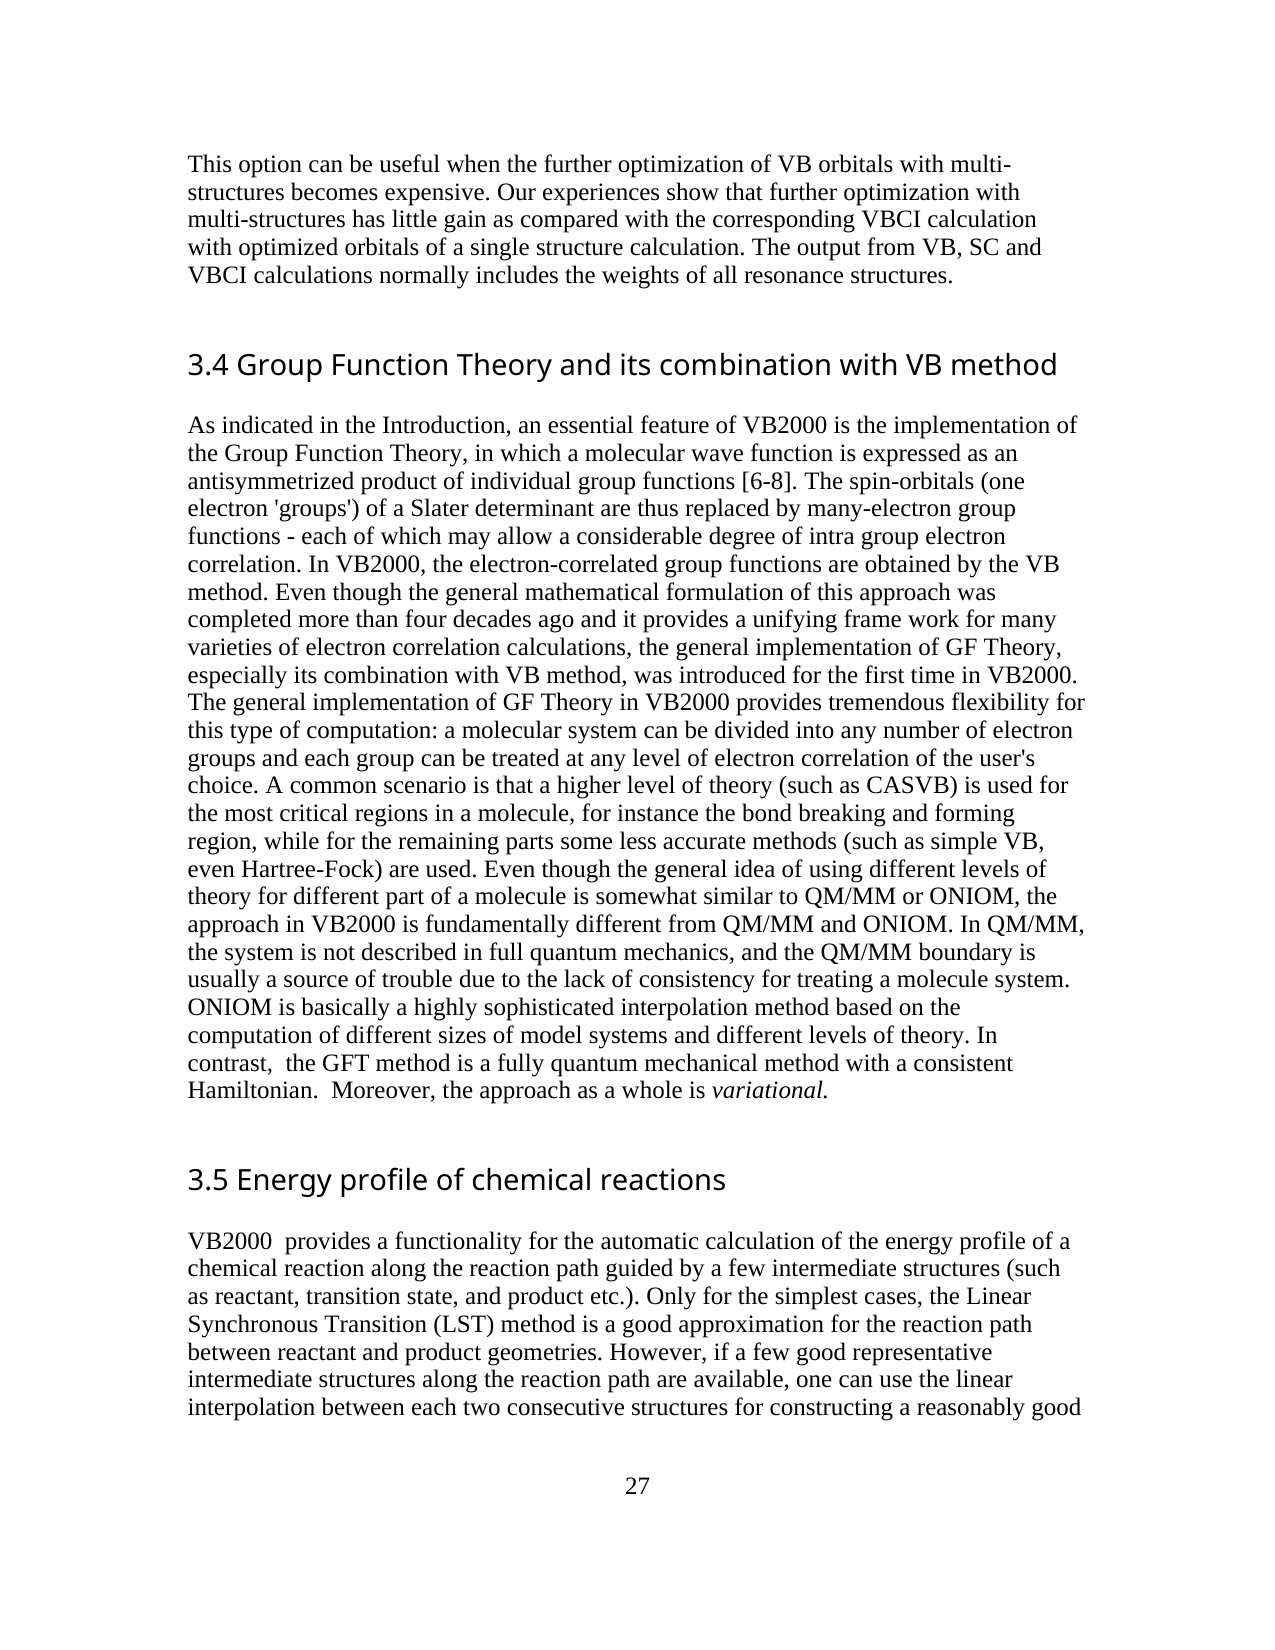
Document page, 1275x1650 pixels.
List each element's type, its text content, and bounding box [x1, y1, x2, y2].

text This option can be useful when the further optimization of VB orbitals with multi-structures becomes expensive. Our experiences show that further optimization with multi-structures has little gain as compared with the corresponding VBCI calculation with optimized orbitals of a single structure calculation. The output from VB, SC and VBCI calculations normally includes the weights of all resonance structures. [187, 150, 1087, 288]
text As indicated in the Introduction, an essential feature of VB2000 is the implementation of the Group Function Theory, in which a molecular wave function is expressed as an antisymmetrized product of individual group functions [6-8]. The spin-orbitals (one electron 'groups') of a Slater determinant are thus replaced by many-electron group functions - each of which may allow a considerable degree of intra group electron correlation. In VB2000, the electron-correlated group functions are obtained by the VB method. Even though the general mathematical formulation of this approach was completed more than four decades ago and it provides a unifying frame work for many varieties of electron correlation calculations, the general implementation of GF Theory, especially its combination with VB method, was introduced for the first time in VB2000. The general implementation of GF Theory in VB2000 provides tremendous flexibility for this type of computation: a molecular system can be divided into any number of electron groups and each group can be treated at any level of electron correlation of the user's choice. A common scenario is that a higher level of theory (such as CASVB) is used for the most critical regions in a molecule, for instance the bond breaking and forming region, while for the remaining parts some less accurate methods (such as simple VB, even Hartree-Fock) are used. Even though the general idea of using different levels of theory for different part of a molecule is somewhat similar to QM/MM or ONIOM, the approach in VB2000 is fundamentally different from QM/MM and ONIOM. In QM/MM, the system is not described in full quantum mechanics, and the QM/MM boundary is usually a source of trouble due to the lack of consistency for treating a molecule system. ONIOM is basically a highly sophisticated interpolation method based on the computation of different sizes of model systems and different levels of theory. In contrast, the GFT method is a fully quantum mechanical method with a consistent Hamiltonian. Moreover, the approach as a whole is variational. [187, 411, 1087, 1104]
text 3.4 Group Function Theory and its combination with VB method [187, 344, 1087, 384]
text VB2000 provides a functionality for the automatic calculation of the energy profile of a chemical reaction along the reaction path guided by a few intermediate structures (such as reactant, transition state, and product etc.). Only for the simplest cases, the Linear Synchronous Transition (LST) method is a good approximation for the reaction path between reactant and product geometries. However, if a few good representative intermediate structures along the reaction path are available, one can use the linear interpolation between each two consecutive structures for constructing a reasonably good [187, 1227, 1087, 1421]
text 3.5 Energy profile of chemical reactions [187, 1159, 1087, 1199]
